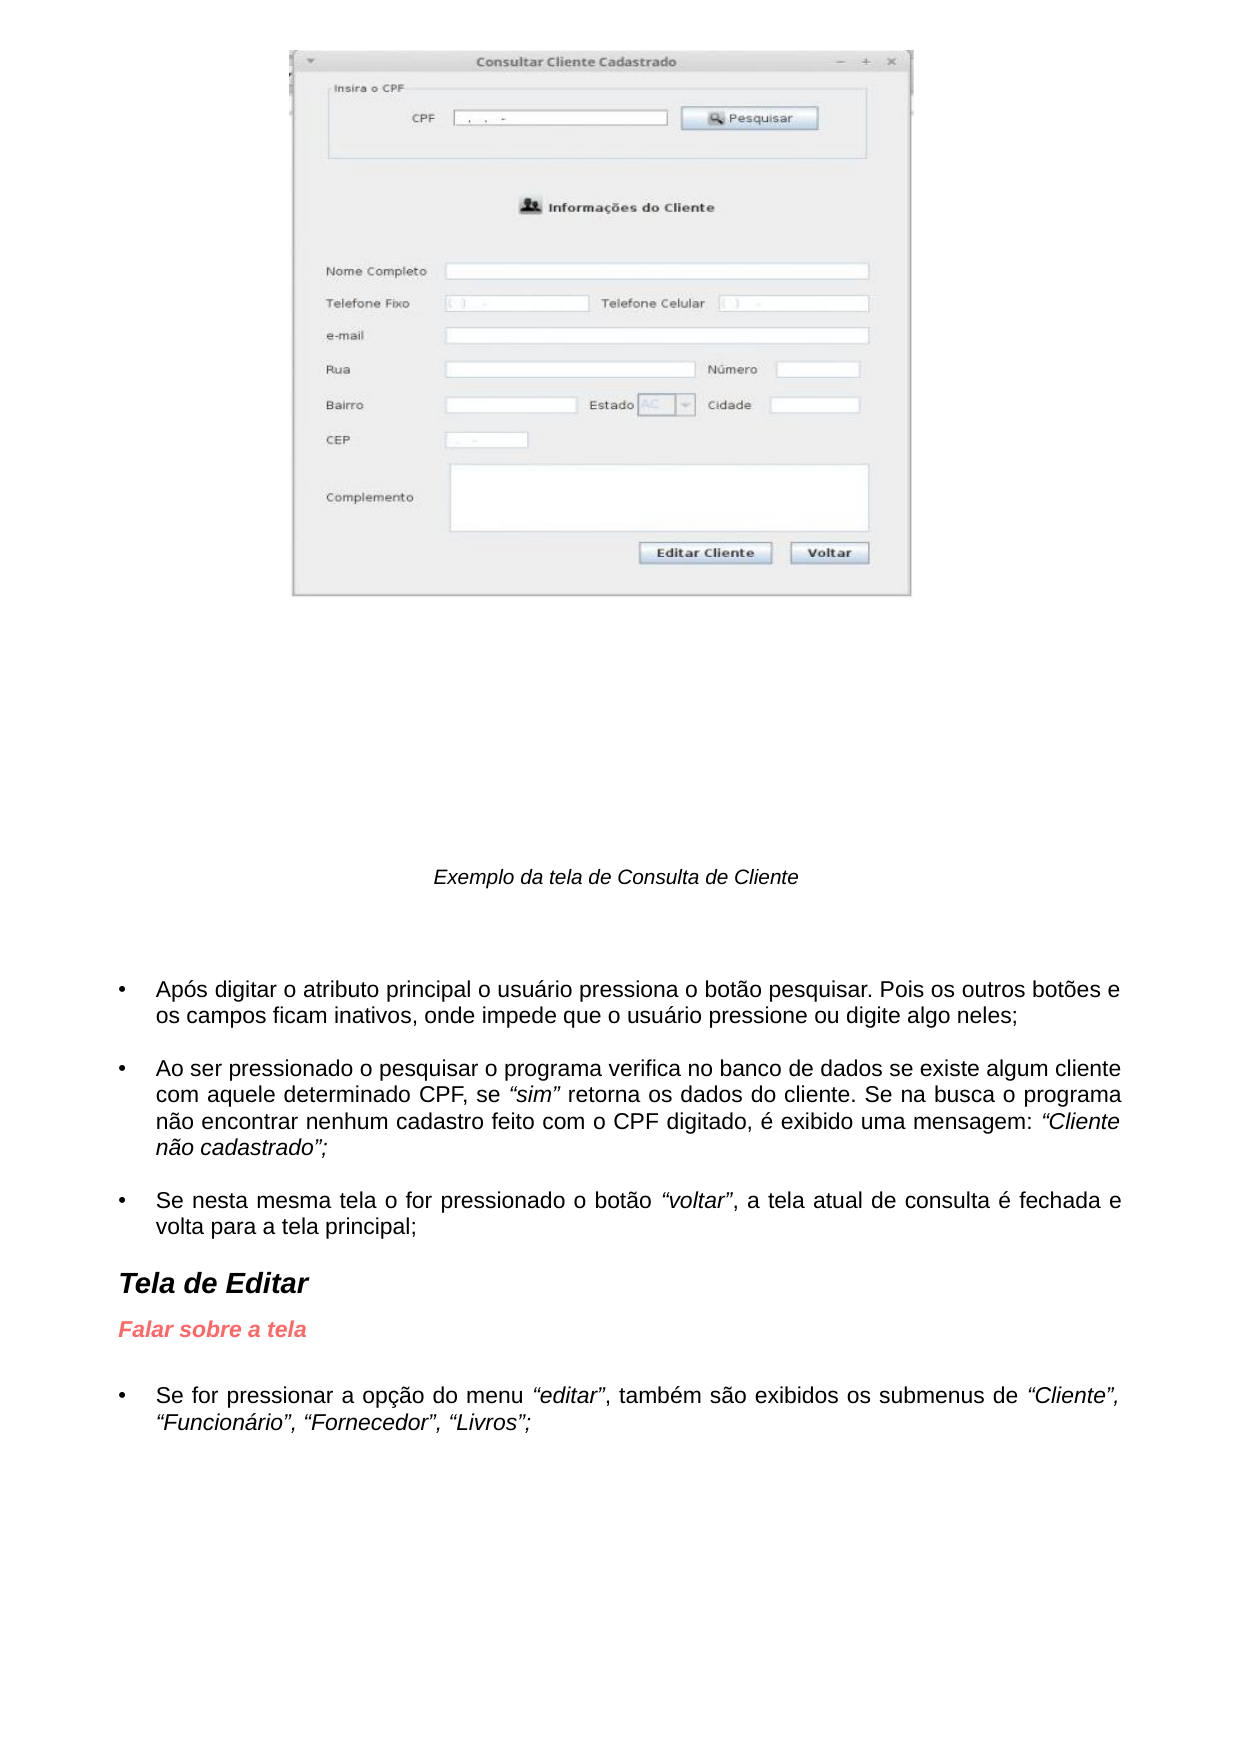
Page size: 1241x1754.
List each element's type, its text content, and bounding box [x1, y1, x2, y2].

list Falar sobre a tela [118, 1316, 1122, 1343]
list Após digitar o atributo principal o usuário pressiona o botão pesquisar. Pois os outros botões e os campos ficam inativos, onde impede que o usuário pressione ou digite algo neles; [118, 976, 1122, 1029]
list Ao ser pressionado o pesquisar o programa verifica no banco de dados se existe algum cliente com aquele determinado CPF, se “sim” retorna os dados do cliente. Se na busca o programa não encontrar nenhum cadastro feito com o CPF digitado, é exibido uma mensagem: “Cliente não cadastrado”; [118, 1055, 1122, 1161]
list Se nesta mesma tela o for pressionado o botão “voltar”, a tela atual de consulta é fechada e volta para a tela principal; [118, 1187, 1122, 1239]
list Exemplo da tela de Consulta de Cliente [118, 865, 1122, 889]
list Tela de Editar [118, 1266, 1122, 1299]
picture [289, 50, 914, 598]
list Se for pressionar a opção do menu “editar”, também são exibidos os submenus de “Cliente”, “Funcionário”, “Fornecedor”, “Livros”; [118, 1382, 1122, 1435]
